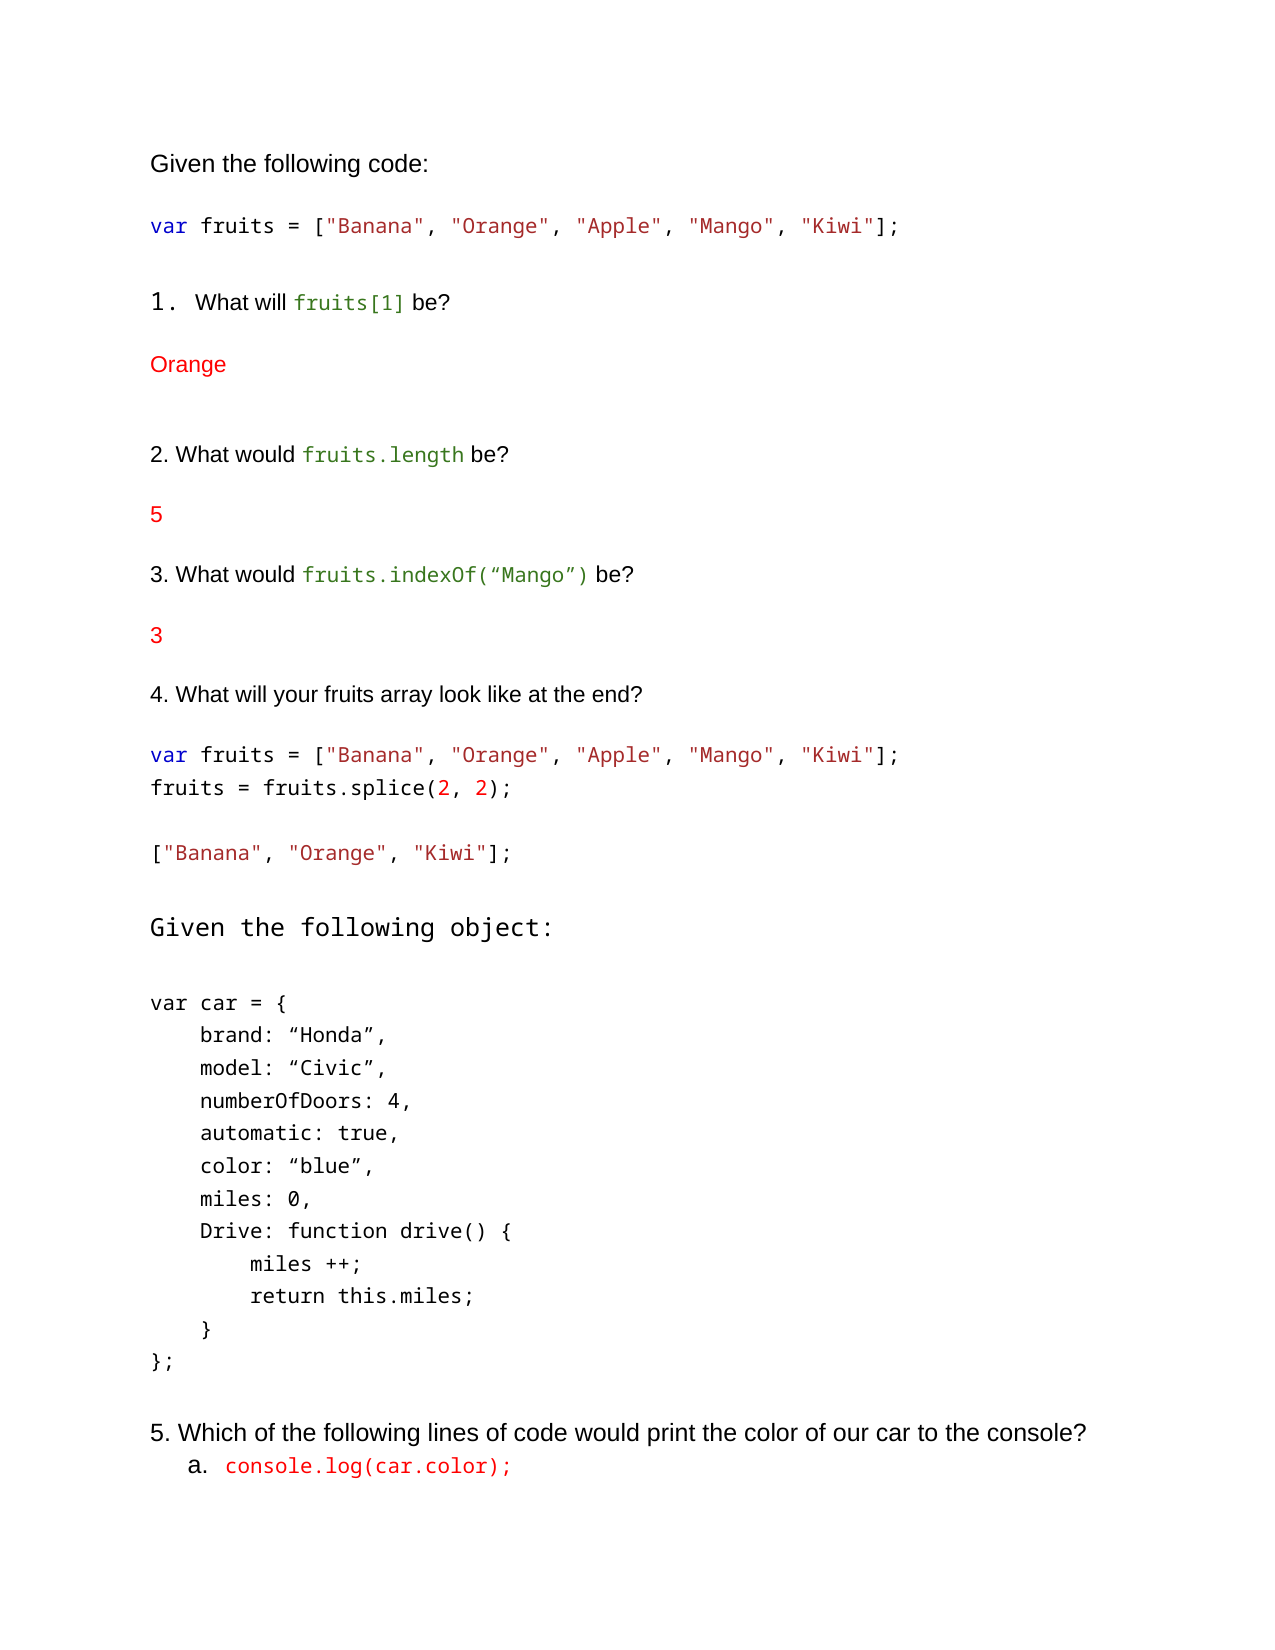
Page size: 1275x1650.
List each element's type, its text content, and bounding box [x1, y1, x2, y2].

text 1. What will fruits[1] be? [150, 283, 1125, 317]
text Orange [150, 352, 1125, 377]
text }; [150, 1347, 1125, 1375]
list console.log(car.color); [187, 1451, 1125, 1479]
text 3 [150, 623, 1125, 648]
text model: “Civic”, [150, 1053, 1125, 1082]
text Drive: function drive() { [150, 1216, 1125, 1245]
text 2. What would fruits.length be? [150, 440, 1125, 468]
text miles ++; [150, 1249, 1125, 1277]
text miles: 0, [150, 1184, 1125, 1212]
text ["Banana", "Orange", "Kiwi"]; [150, 838, 1125, 866]
text brand: “Honda”, [150, 1021, 1125, 1049]
text 5. Which of the following lines of code would print the color of our car to the console? [150, 1418, 1125, 1446]
text var fruits = ["Banana", "Orange", "Apple", "Mango", "Kiwi"]; [150, 740, 1125, 768]
text 4. What will your fruits array look like at the end? [150, 681, 1125, 707]
text Given the following object: [150, 910, 1125, 944]
text Given the following code: [150, 150, 1125, 178]
text } [150, 1314, 1125, 1342]
text color: “blue”, [150, 1151, 1125, 1179]
text 3. What would fruits.indexOf(“Mango”) be? [150, 561, 1125, 589]
text numberOfDoors: 4, [150, 1086, 1125, 1114]
text return this.miles; [150, 1281, 1125, 1310]
text 5 [150, 502, 1125, 527]
text fruits = fruits.splice(2, 2); [150, 773, 1125, 801]
text automatic: true, [150, 1118, 1125, 1147]
text var car = { [150, 988, 1125, 1016]
text var fruits = ["Banana", "Orange", "Apple", "Mango", "Kiwi"]; [150, 211, 1125, 240]
